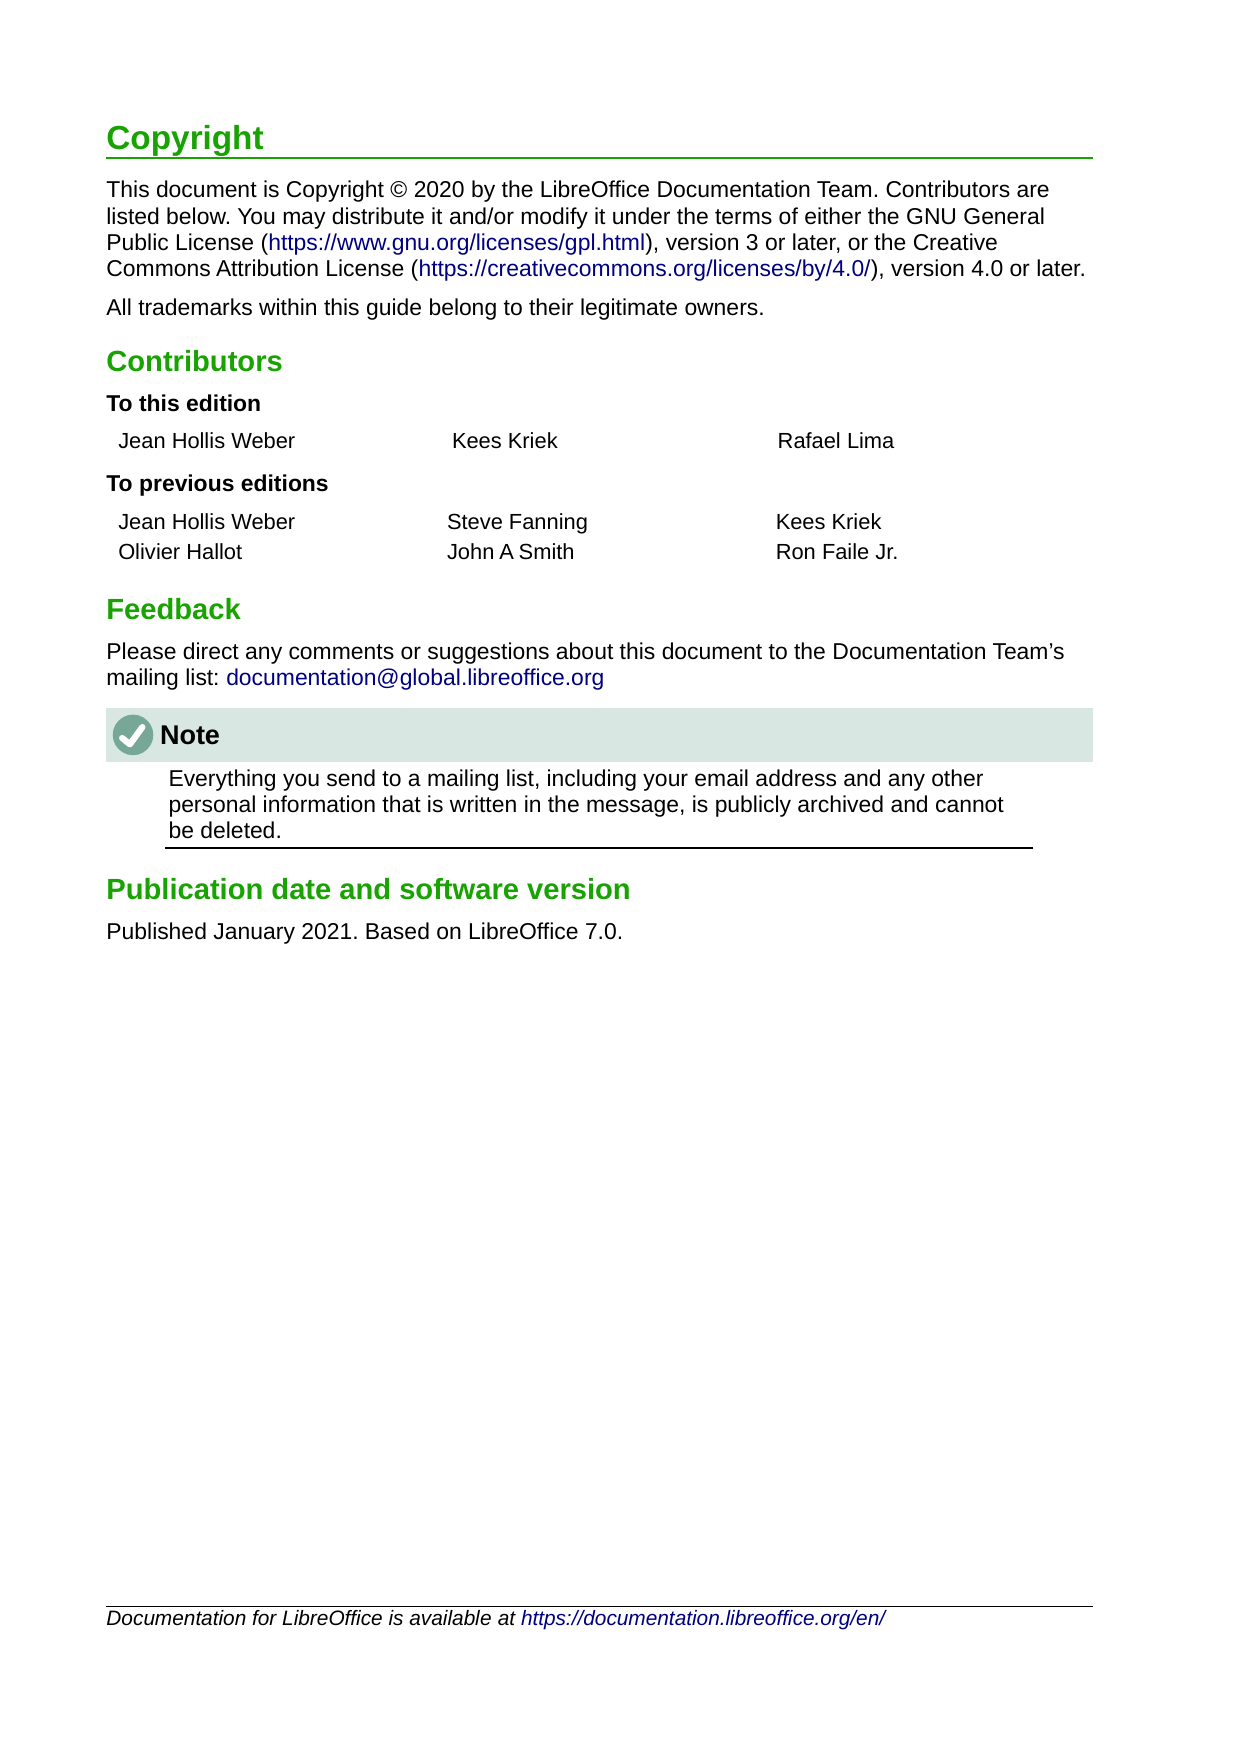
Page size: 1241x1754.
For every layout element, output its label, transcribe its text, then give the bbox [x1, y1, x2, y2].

table_cell Ron Faile Jr. [764, 539, 1093, 569]
text All trademarks within this guide belong to their legitimate owners. [106, 294, 1093, 321]
table_header Kees Kriek [440, 429, 766, 458]
subtitle Feedback [106, 592, 1093, 626]
text Please direct any comments or suggestions about this document to the Documentation Team’s mailing list: documentation@global.libreoffice.org [106, 638, 1093, 690]
text To this edition [106, 389, 1093, 416]
table_header Rafael Lima [766, 429, 1093, 458]
table_cell John A Smith [435, 539, 764, 569]
text Everything you send to a mailing list, including your email address and any other personal information that is written in the message, is publicly archived and cannot be deleted. [165, 762, 1033, 847]
table_header Jean Hollis Weber [106, 429, 440, 458]
subtitle Contributors [106, 344, 1093, 378]
table_header Jean Hollis Weber [106, 509, 435, 539]
text This document is Copyright © 2020 by the LibreOffice Documentation Team. Contributors are listed below. You may distribute it and/or modify it under the terms of either the GNU General Public License (https://www.gnu.org/licenses/gpl.html), version 3 or later, or the Creative Commons Attribution License (https://creativecommons.org/licenses/by/4.0/), version 4.0 or later. [106, 176, 1093, 282]
table_header Steve Fanning [435, 509, 764, 539]
subtitle Copyright [106, 118, 1093, 157]
subtitle Note [106, 708, 1093, 762]
subtitle Publication date and software version [106, 872, 1093, 906]
table_header Kees Kriek [764, 509, 1093, 539]
table_cell Olivier Hallot [106, 539, 435, 569]
text Published January 2021. Based on LibreOffice 7.0. [106, 918, 1093, 944]
text To previous editions [106, 470, 1093, 496]
